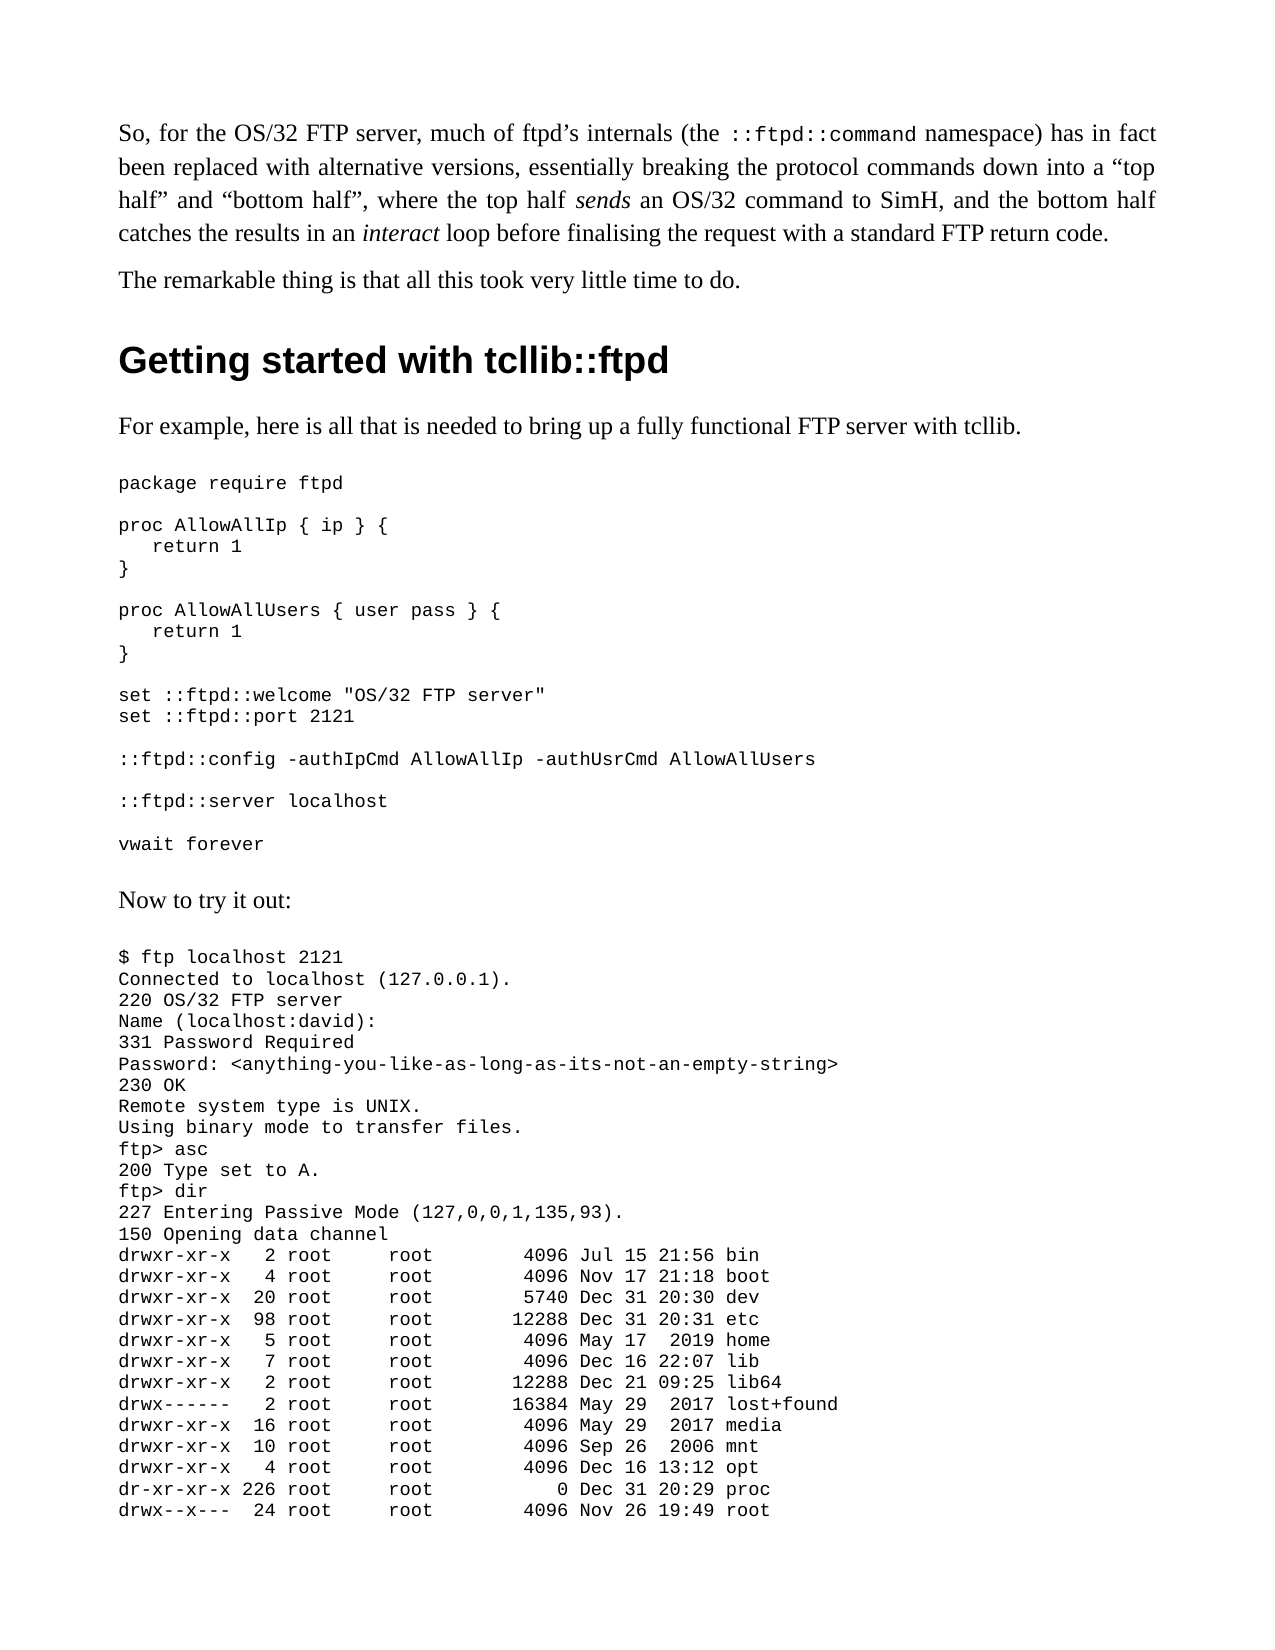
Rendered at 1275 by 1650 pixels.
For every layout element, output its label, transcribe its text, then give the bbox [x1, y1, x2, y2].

text drwx------ 2 root root 16384 May 29 2017 lost+found [118, 1394, 1157, 1416]
text drwxr-xr-x 16 root root 4096 May 29 2017 media [118, 1416, 1157, 1437]
text dr-xr-xr-x 226 root root 0 Dec 31 20:29 proc [118, 1479, 1157, 1501]
text drwx--x--- 24 root root 4096 Nov 26 19:49 root [118, 1501, 1157, 1522]
text proc AllowAllUsers { user pass } { [118, 601, 1157, 622]
text Remote system type is UNIX. [118, 1097, 1157, 1118]
subtitle Getting started with tcllib::ftpd [118, 338, 1157, 382]
text Now to try it out: [118, 886, 1157, 914]
text } [118, 558, 1157, 580]
text Name (localhost:david): [118, 1012, 1157, 1033]
text drwxr-xr-x 2 root root 12288 Dec 21 09:25 lib64 [118, 1373, 1157, 1394]
text drwxr-xr-x 20 root root 5740 Dec 31 20:30 dev [118, 1288, 1157, 1309]
text package require ftpd [118, 473, 1157, 495]
text 150 Opening data channel [118, 1224, 1157, 1246]
text return 1 [118, 622, 1157, 643]
text Using binary mode to transfer files. [118, 1118, 1157, 1139]
text 230 OK [118, 1076, 1157, 1097]
text ::ftpd::config -authIpCmd AllowAllIp -authUsrCmd AllowAllUsers [118, 750, 1157, 771]
text ftp> dir [118, 1182, 1157, 1203]
text drwxr-xr-x 7 root root 4096 Dec 16 22:07 lib [118, 1352, 1157, 1373]
text proc AllowAllIp { ip } { [118, 516, 1157, 537]
text Password: <anything-you-like-as-long-as-its-not-an-empty-string> [118, 1054, 1157, 1076]
text The remarkable thing is that all this took very little time to do. [118, 266, 1157, 294]
text ::ftpd::server localhost [118, 792, 1157, 813]
text drwxr-xr-x 4 root root 4096 Dec 16 13:12 opt [118, 1458, 1157, 1479]
text set ::ftpd::welcome "OS/32 FTP server" [118, 686, 1157, 707]
text For example, here is all that is needed to bring up a fully functional FTP server with tcllib. [118, 411, 1157, 440]
text return 1 [118, 537, 1157, 558]
text drwxr-xr-x 4 root root 4096 Nov 17 21:18 boot [118, 1267, 1157, 1288]
text set ::ftpd::port 2121 [118, 707, 1157, 728]
text drwxr-xr-x 5 root root 4096 May 17 2019 home [118, 1331, 1157, 1352]
text Connected to localhost (127.0.0.1). [118, 969, 1157, 991]
text $ ftp localhost 2121 [118, 948, 1157, 969]
text So, for the OS/32 FTP server, much of ftpd’s internals (the ::ftpd::command namespace) has in fact been replaced with alternative versions, essentially breaking the protocol commands down into a “top half” and “bottom half”, where the top half sends an OS/32 command to SimH, and the bottom half catches the results in an interact loop before finalising the request with a standard FTP return code. [118, 118, 1157, 247]
text 200 Type set to A. [118, 1161, 1157, 1182]
text 220 OS/32 FTP server [118, 991, 1157, 1012]
text 227 Entering Passive Mode (127,0,0,1,135,93). [118, 1203, 1157, 1224]
text drwxr-xr-x 2 root root 4096 Jul 15 21:56 bin [118, 1246, 1157, 1267]
text } [118, 643, 1157, 665]
text 331 Password Required [118, 1033, 1157, 1054]
text drwxr-xr-x 10 root root 4096 Sep 26 2006 mnt [118, 1437, 1157, 1458]
text drwxr-xr-x 98 root root 12288 Dec 31 20:31 etc [118, 1309, 1157, 1331]
text ftp> asc [118, 1139, 1157, 1161]
text vwait forever [118, 835, 1157, 856]
